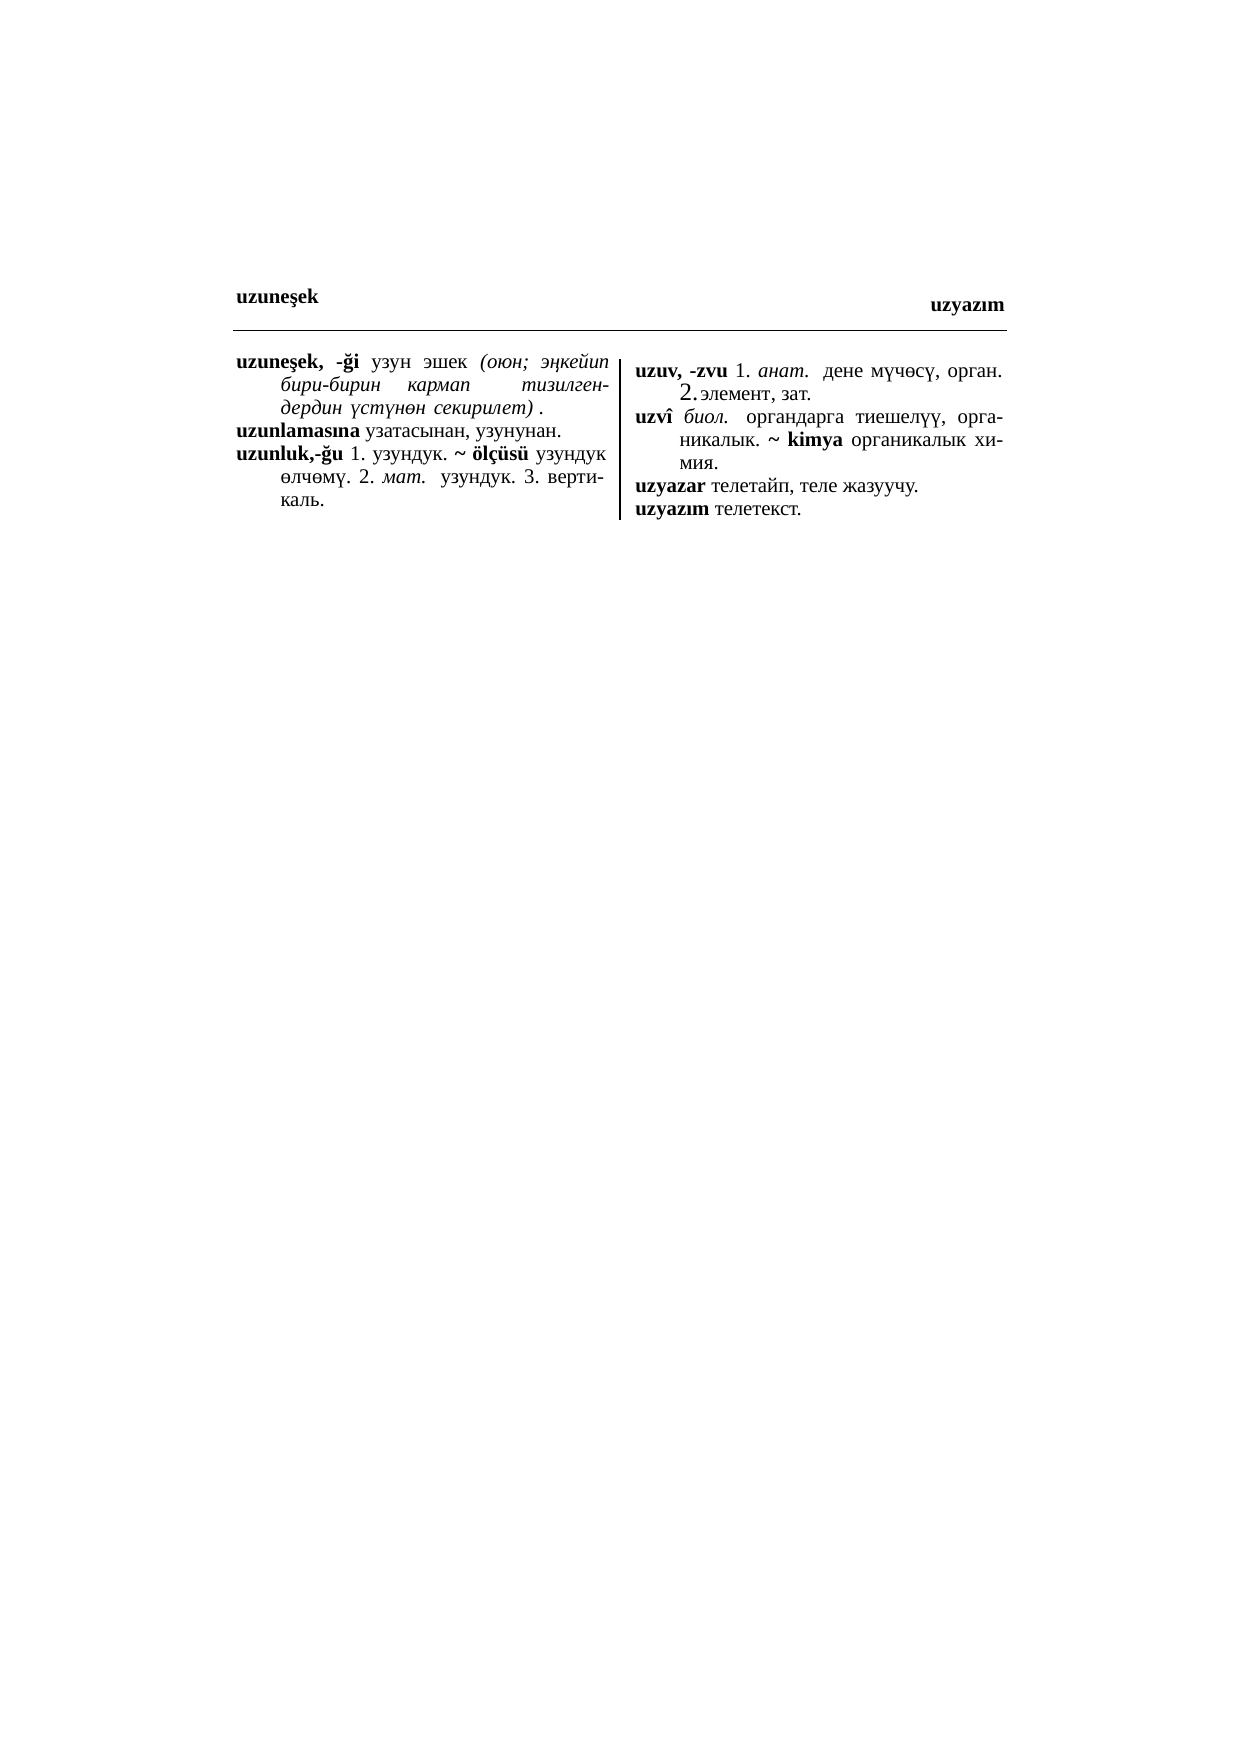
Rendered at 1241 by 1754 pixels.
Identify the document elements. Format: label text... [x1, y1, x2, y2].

text uzunlamasına узатасынан, узунунан. [236, 419, 609, 442]
text uzuneşek [236, 284, 319, 308]
text каль. [280, 488, 609, 511]
list элемент, зат. [679, 382, 1065, 405]
text никалык. ~ kimya органикалык хи- мия. [679, 428, 1039, 474]
text uzuv, -zvu 1. анат. дене мүчөсү, орган. [635, 358, 1065, 382]
text uzyazar телетайп, теле жазуучу. [635, 474, 1065, 497]
text uzuneşek, -ği узун эшек (оюн; эңкейип бири-бирин кармап тизилген- дердин үстүнөн секирилет) . [236, 350, 609, 419]
text uzunluk,-ğu 1. узундук. ~ ölçüsü узундук өлчөмү. 2. мат. узундук. 3. верти- [236, 442, 606, 488]
text uzyazım телетекст. [635, 497, 1065, 520]
text uzyazım [930, 292, 1065, 316]
text uzvî биол. органдарга тиешелүү, орга- [635, 405, 1065, 428]
